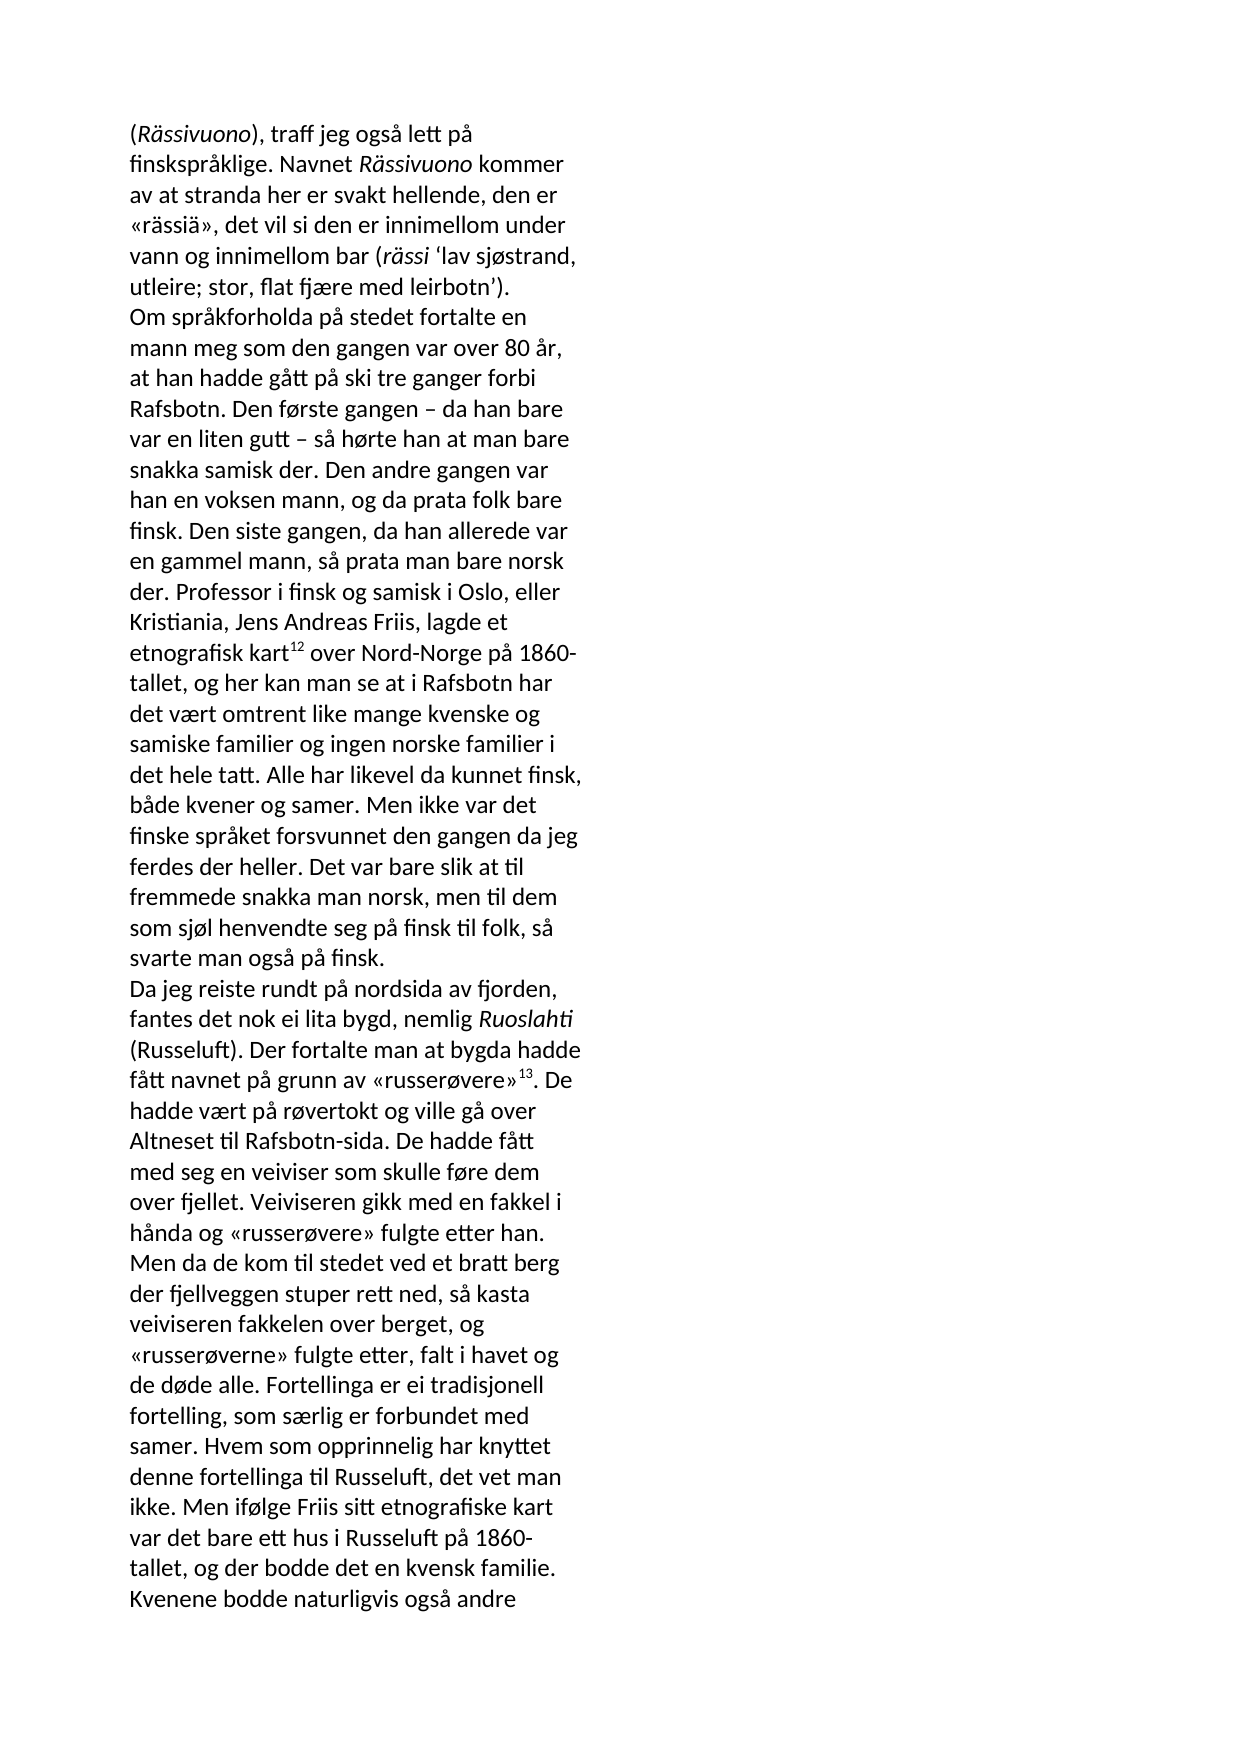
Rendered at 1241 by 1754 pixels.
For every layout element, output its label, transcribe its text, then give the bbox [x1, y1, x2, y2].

table_cell (Rässivuono), traff jeg også lett på finskspråklige. Navnet Rässivuono kommer av at stranda her er svakt hellende, den er «rässiä», det vil si den er innimellom under vann og innimellom bar (rässi ‘lav sjøstrand, utleire; stor, flat fjære med leirbotn’). [118, 118, 594, 301]
table_cell Kvenene bodde naturligvis også andre [118, 1583, 594, 1614]
table_cell Om språkforholda på stedet fortalte en mann meg som den gangen var over 80 år, at han hadde gått på ski tre ganger forbi Rafsbotn. Den første gangen – da han bare var en liten gutt – så hørte han at man bare snakka samisk der. Den andre gangen var han en voksen mann, og da prata folk bare finsk. Den siste gangen, da han allerede var en gammel mann, så prata man bare norsk der. Professor i finsk og samisk i Oslo, eller Kristiania, Jens Andreas Friis, lagde et etnografisk kart over Nord-Norge på 1860-tallet, og her kan man se at i Rafsbotn har det vært omtrent like mange kvenske og samiske familier og ingen norske familier i det hele tatt. Alle har likevel da kunnet finsk, både kvener og samer. Men ikke var det finske språket forsvunnet den gangen da jeg ferdes der heller. Det var bare slik at til fremmede snakka man norsk, men til dem som sjøl henvendte seg på finsk til folk, så svarte man også på finsk. [118, 301, 594, 973]
table_cell Da jeg reiste rundt på nordsida av fjorden, fantes det nok ei lita bygd, nemlig Ruoslahti (Russeluft). Der fortalte man at bygda hadde fått navnet på grunn av «russerøvere». De hadde vært på røvertokt og ville gå over Altneset til Rafsbotn-sida. De hadde fått med seg en veiviser som skulle føre dem over fjellet. Veiviseren gikk med en fakkel i hånda og «russerøvere» fulgte etter han. Men da de kom til stedet ved et bratt berg der fjellveggen stuper rett ned, så kasta veiviseren fakkelen over berget, og «russerøverne» fulgte etter, falt i havet og de døde alle. Fortellinga er ei tradisjonell fortelling, som særlig er forbundet med samer. Hvem som opprinnelig har knyttet denne fortellinga til Russeluft, det vet man ikke. Men ifølge Friis sitt etnografiske kart var det bare ett hus i Russeluft på 1860-tallet, og der bodde det en kvensk familie. [118, 973, 594, 1583]
